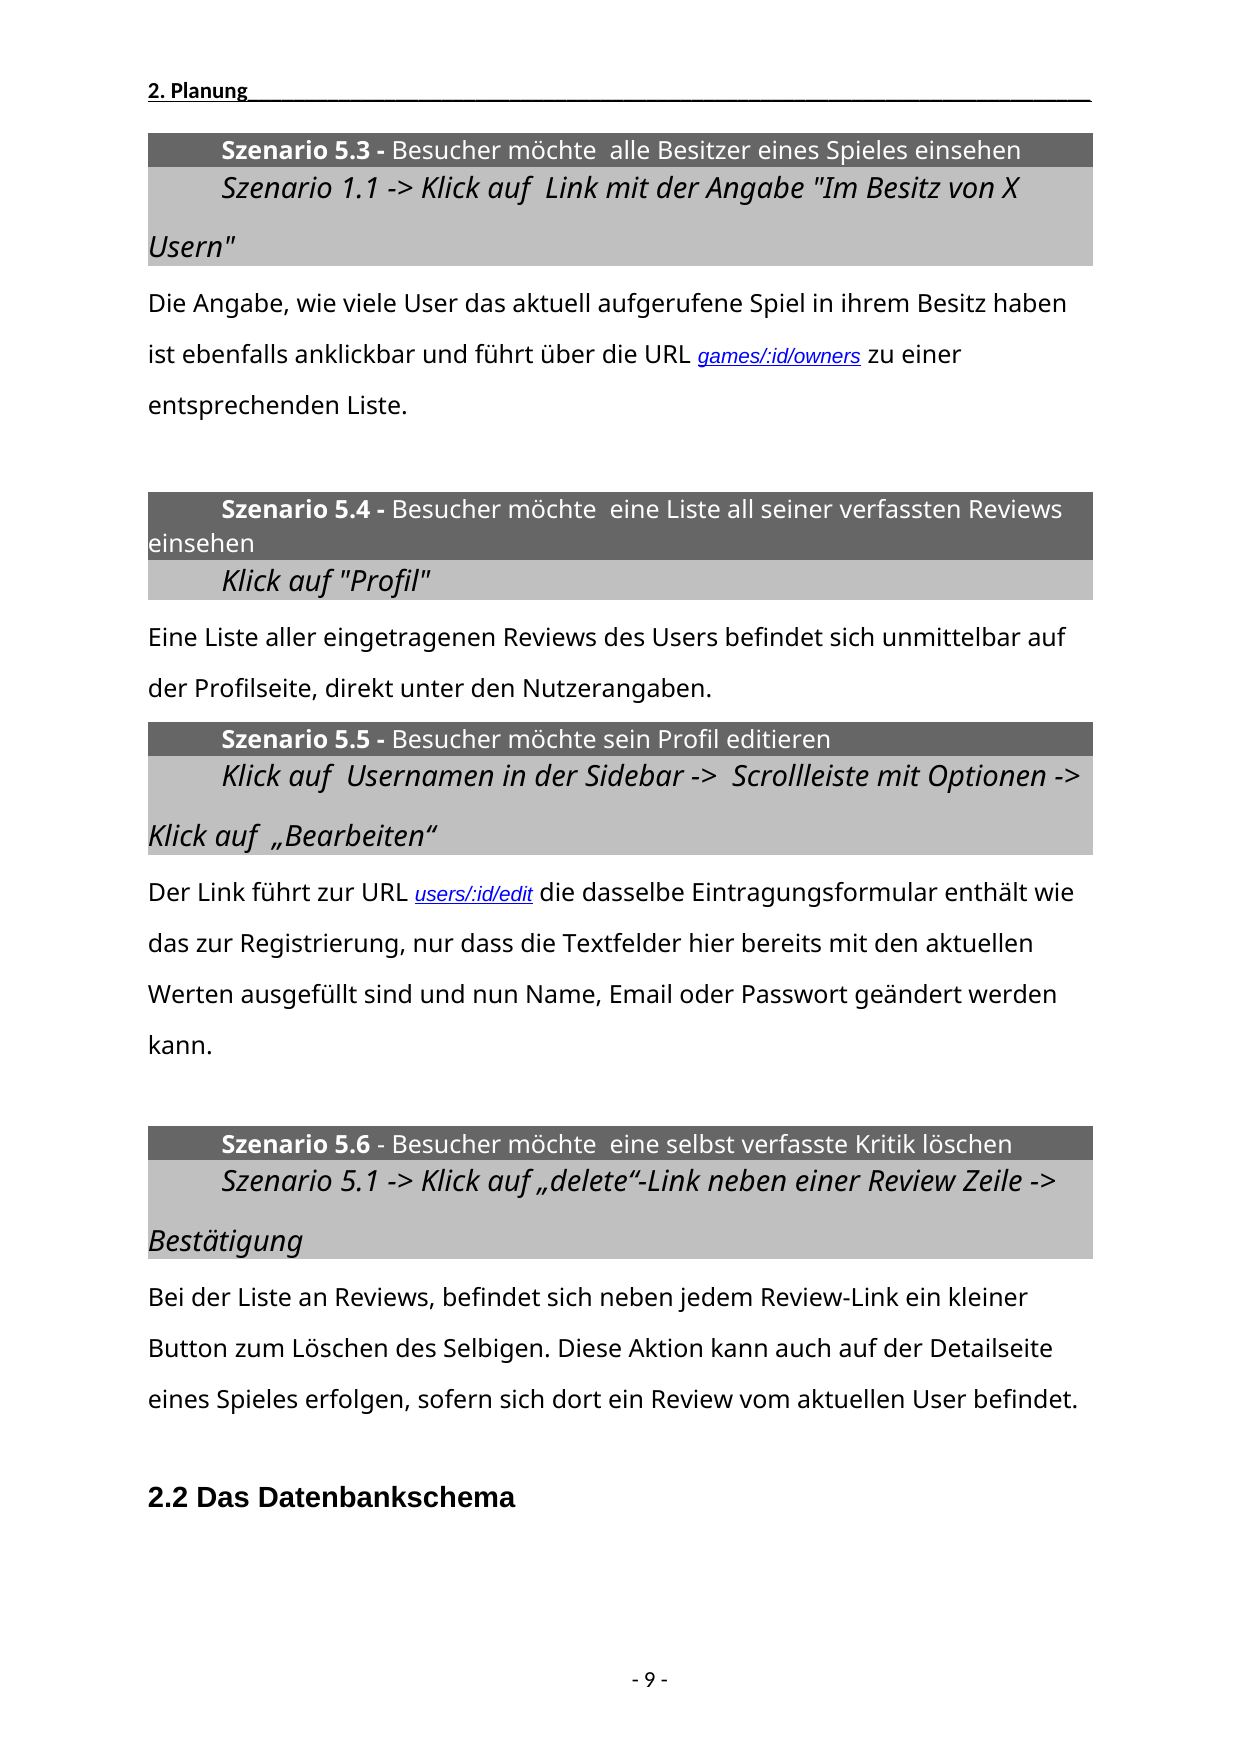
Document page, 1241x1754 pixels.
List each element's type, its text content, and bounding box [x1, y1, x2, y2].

text Klick auf "Profil" [148, 560, 1093, 600]
subtitle Szenario 5.3 - Besucher möchte alle Besitzer eines Spieles einsehen [148, 133, 1093, 167]
text Eine Liste aller eingetragenen Reviews des Users befindet sich unmittelbar auf der Profilseite, direkt unter den Nutzerangaben. [148, 619, 1093, 705]
text Klick auf Usernamen in der Sidebar -> Scrollleiste mit Optionen -> Klick auf „Bearbeiten“ [148, 756, 1093, 855]
text Die Angabe, wie viele User das aktuell aufgerufene Spiel in ihrem Besitz haben ist ebenfalls anklickbar und führt über die URL games/:id/owners zu einer entsprechenden Liste. [148, 286, 1093, 422]
subtitle 2.2 Das Datenbankschema [148, 1480, 1093, 1513]
text Szenario 1.1 -> Klick auf Link mit der Angabe "Im Besitz von X Usern" [148, 167, 1093, 266]
subtitle Szenario 5.4 - Besucher möchte eine Liste all seiner verfassten Reviews einsehen [148, 492, 1093, 560]
text Bei der Liste an Reviews, befindet sich neben jedem Review-Link ein kleiner Button zum Löschen des Selbigen. Diese Aktion kann auch auf der Detailseite eines Spieles erfolgen, sofern sich dort ein Review vom aktuellen User befindet. [148, 1279, 1093, 1416]
text Szenario 5.1 -> Klick auf „delete“-Link neben einer Review Zeile -> Bestätigung [148, 1160, 1093, 1259]
text Der Link führt zur URL users/:id/edit die dasselbe Eintragungsformular enthält wie das zur Registrierung, nur dass die Textfelder hier bereits mit den aktuellen Werten ausgefüllt sind und nun Name, Email oder Passwort geändert werden kann. [148, 875, 1093, 1062]
subtitle Szenario 5.6 - Besucher möchte eine selbst verfasste Kritik löschen [148, 1126, 1093, 1160]
subtitle Szenario 5.5 - Besucher möchte sein Profil editieren [148, 722, 1093, 756]
